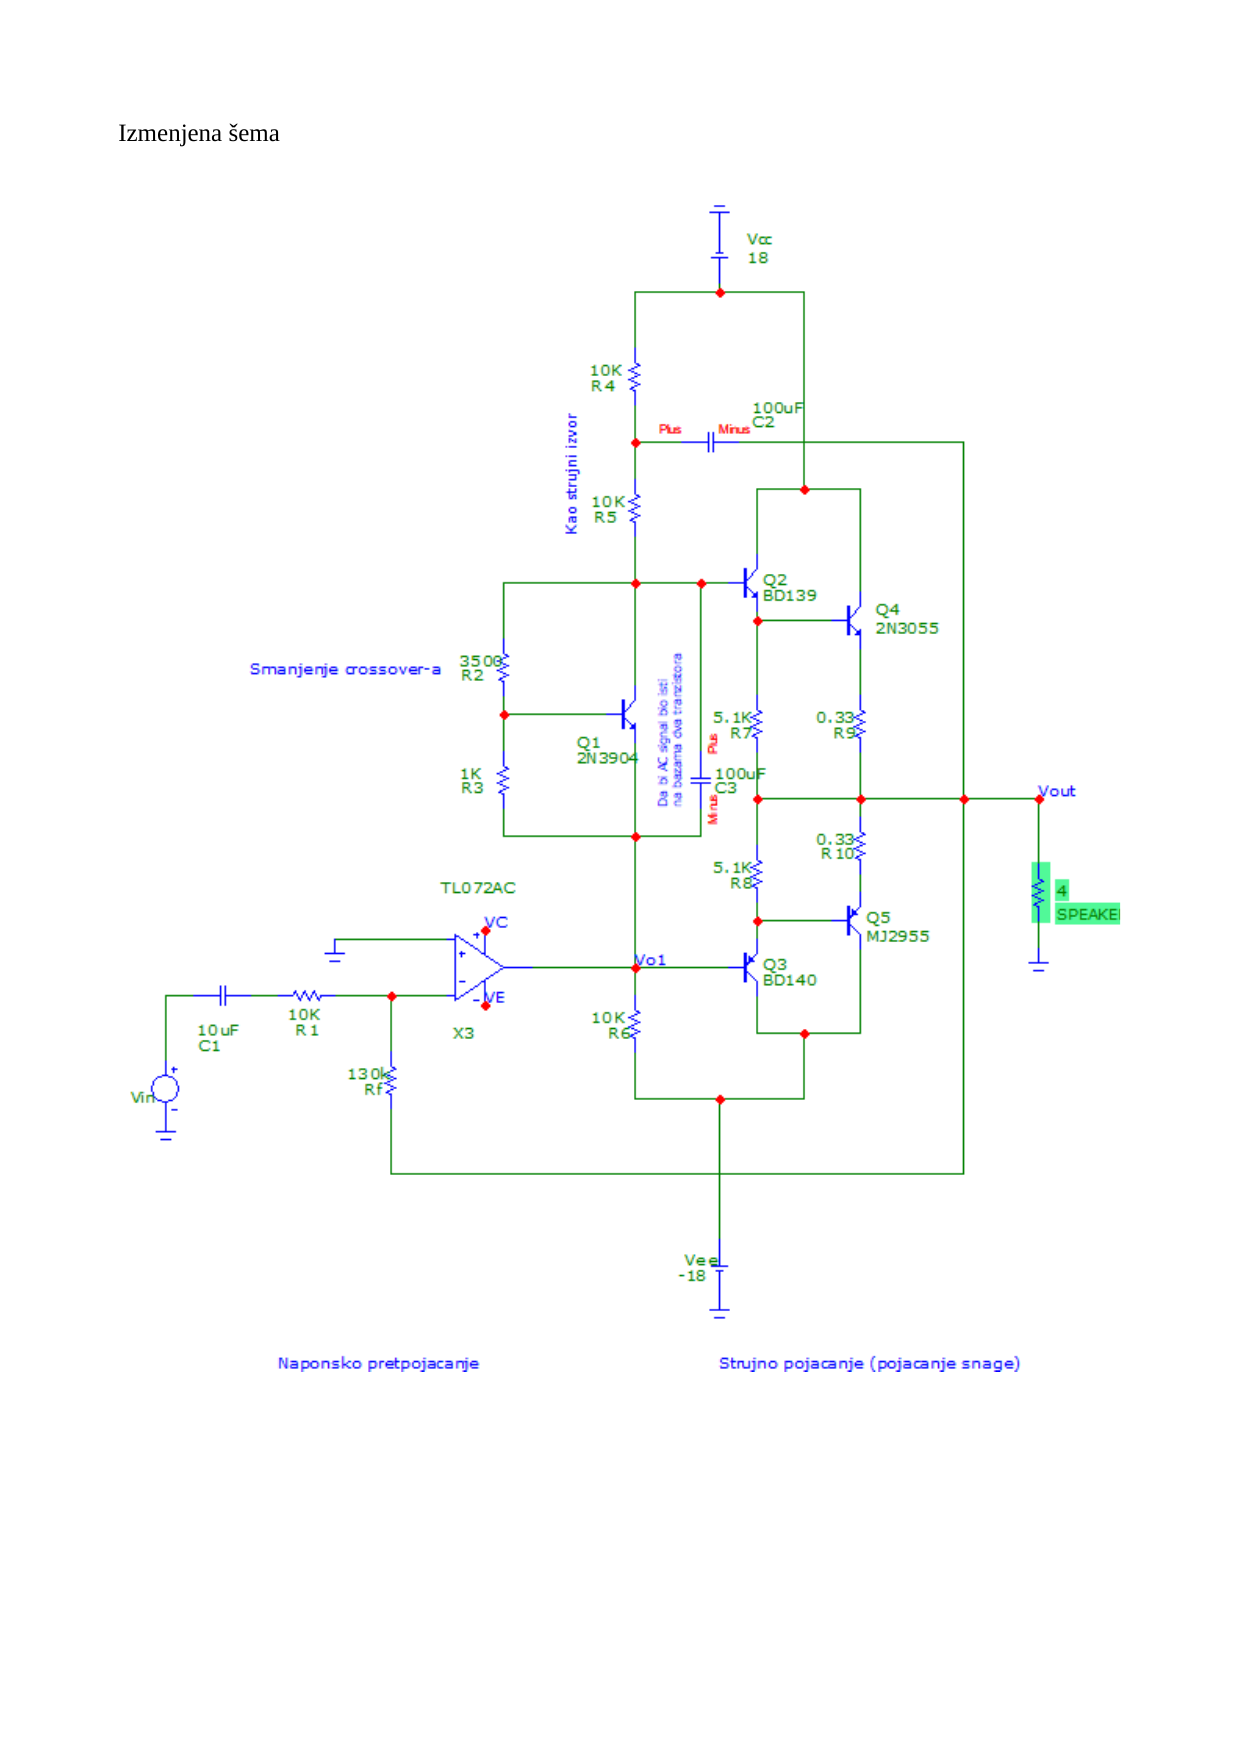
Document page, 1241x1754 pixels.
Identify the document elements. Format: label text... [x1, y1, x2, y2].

text Izmenjena šema [118, 118, 1122, 147]
picture [120, 204, 1121, 1372]
